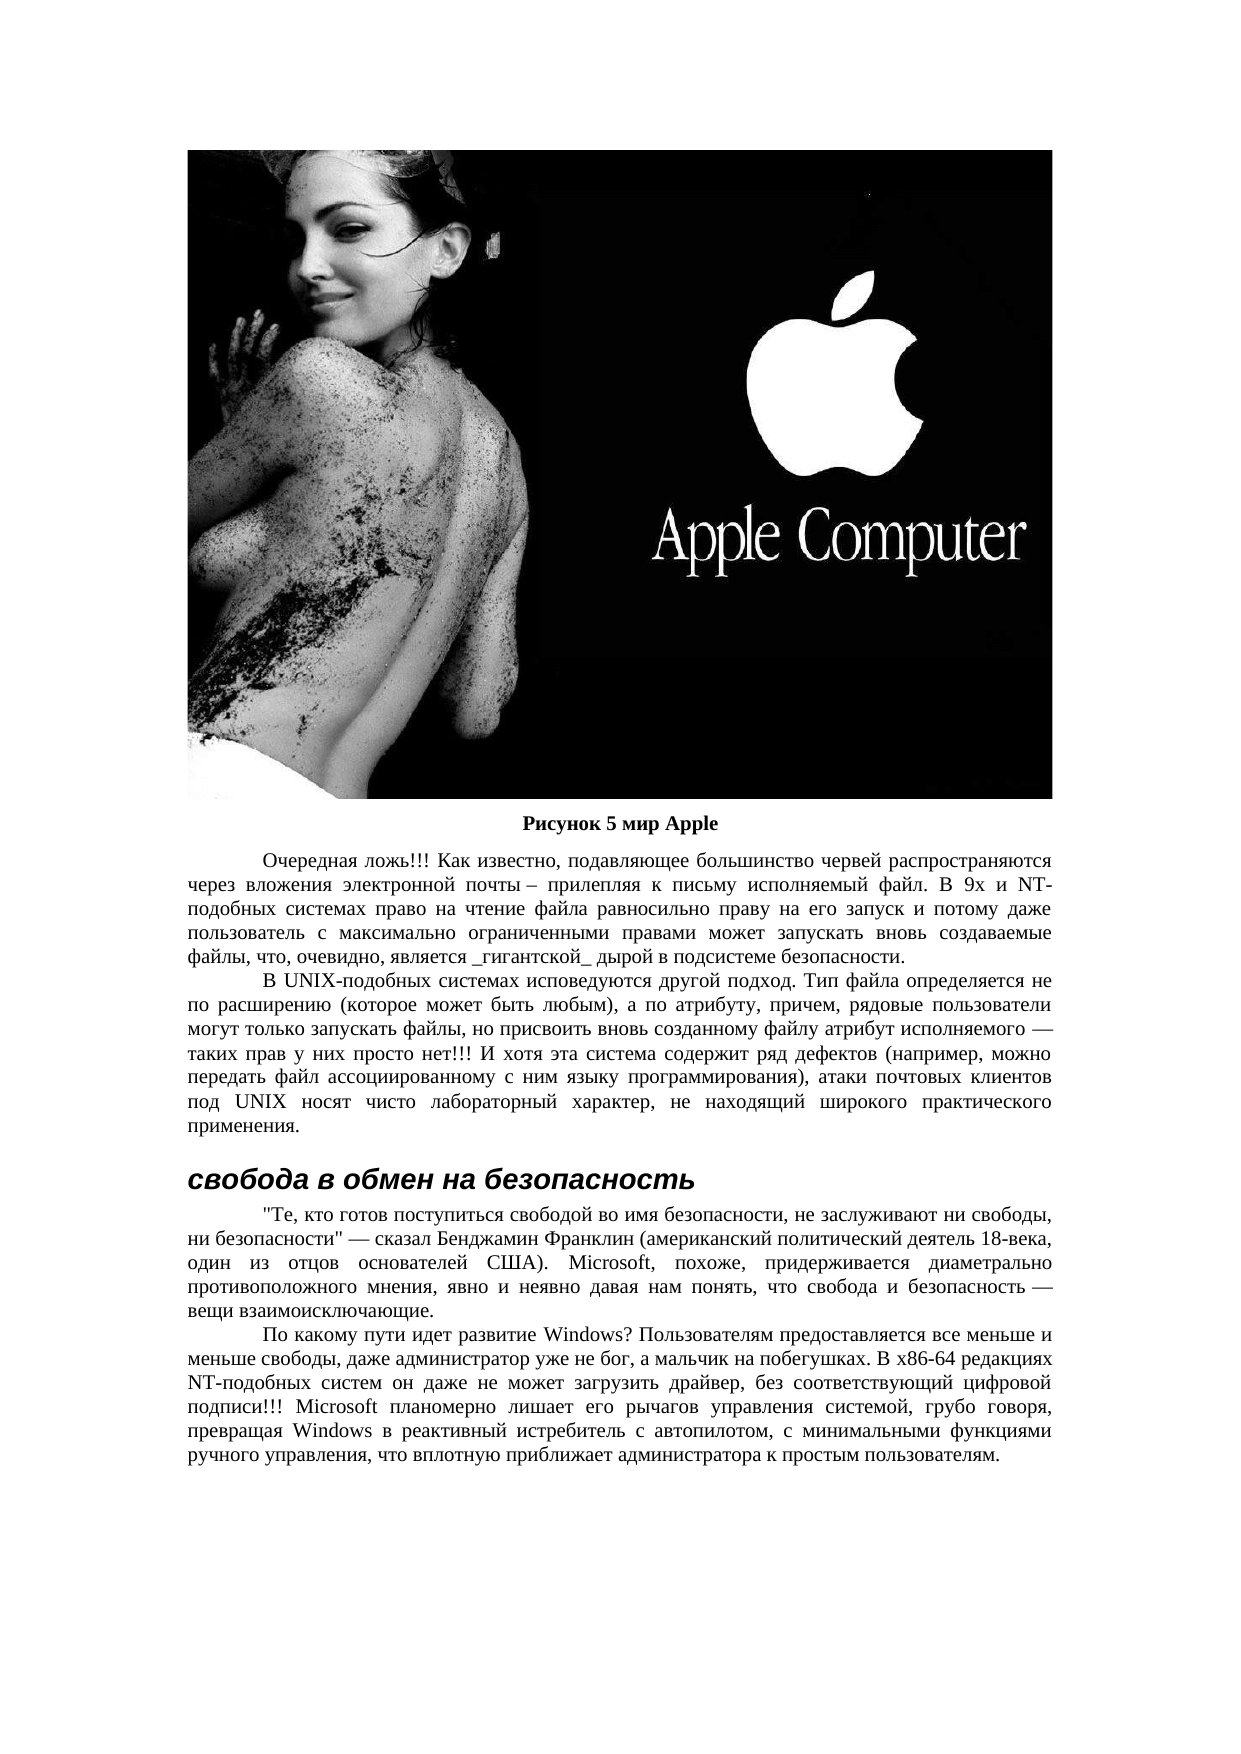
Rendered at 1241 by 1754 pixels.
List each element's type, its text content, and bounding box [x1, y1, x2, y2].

picture [187, 150, 1053, 799]
text По какому пути идет развитие Windows? Пользователям предоставляется все меньше и меньше свободы, даже администратор уже не бог, а мальчик на побегушках. В x86-64 редакциях NT-подобных систем он даже не может загрузить драйвер, без соответствующий цифровой подписи!!! Microsoft планомерно лишает его рычагов управления системой, грубо говоря, превращая Windows в реактивный истребитель с автопилотом, с минимальными функциями ручного управления, что вплотную приближает администратора к простым пользователям. [187, 1322, 1053, 1466]
text Очередная ложь!!! Как известно, подавляющее большинство червей распространяются через вложения электронной почты – прилепляя к письму исполняемый файл. В 9x и NT-подобных системах право на чтение файла равносильно праву на его запуск и потому даже пользователь с максимально ограниченными правами может запускать вновь создаваемые файлы, что, очевидно, является _гигантской_ дырой в подсистеме безопасности. [187, 848, 1053, 968]
subtitle свобода в обмен на безопасность [187, 1162, 1053, 1195]
text "Те, кто готов поступиться свободой во имя безопасности, не заслуживают ни свободы, ни безопасности" — сказал Бенджамин Франклин (американский политический деятель 18-века, один из отцов основателей США). Microsoft, похоже, придерживается диаметрально противоположного мнения, явно и неявно давая нам понять, что свобода и безопасность — вещи взаимоисключающие. [187, 1201, 1053, 1322]
text В UNIX-подобных системах исповедуются другой подход. Тип файла определяется не по расширению (которое может быть любым), а по атрибуту, причем, рядовые пользователи могут только запускать файлы, но присвоить вновь созданному файлу атрибут исполняемого — таких прав у них просто нет!!! И хотя эта система содержит ряд дефектов (например, можно передать файл ассоциированному с ним языку программирования), атаки почтовых клиентов под UNIX носят чисто лабораторный характер, не находящий широкого практического применения. [187, 968, 1053, 1137]
text Рисунок 5 мир Apple [187, 811, 1053, 835]
